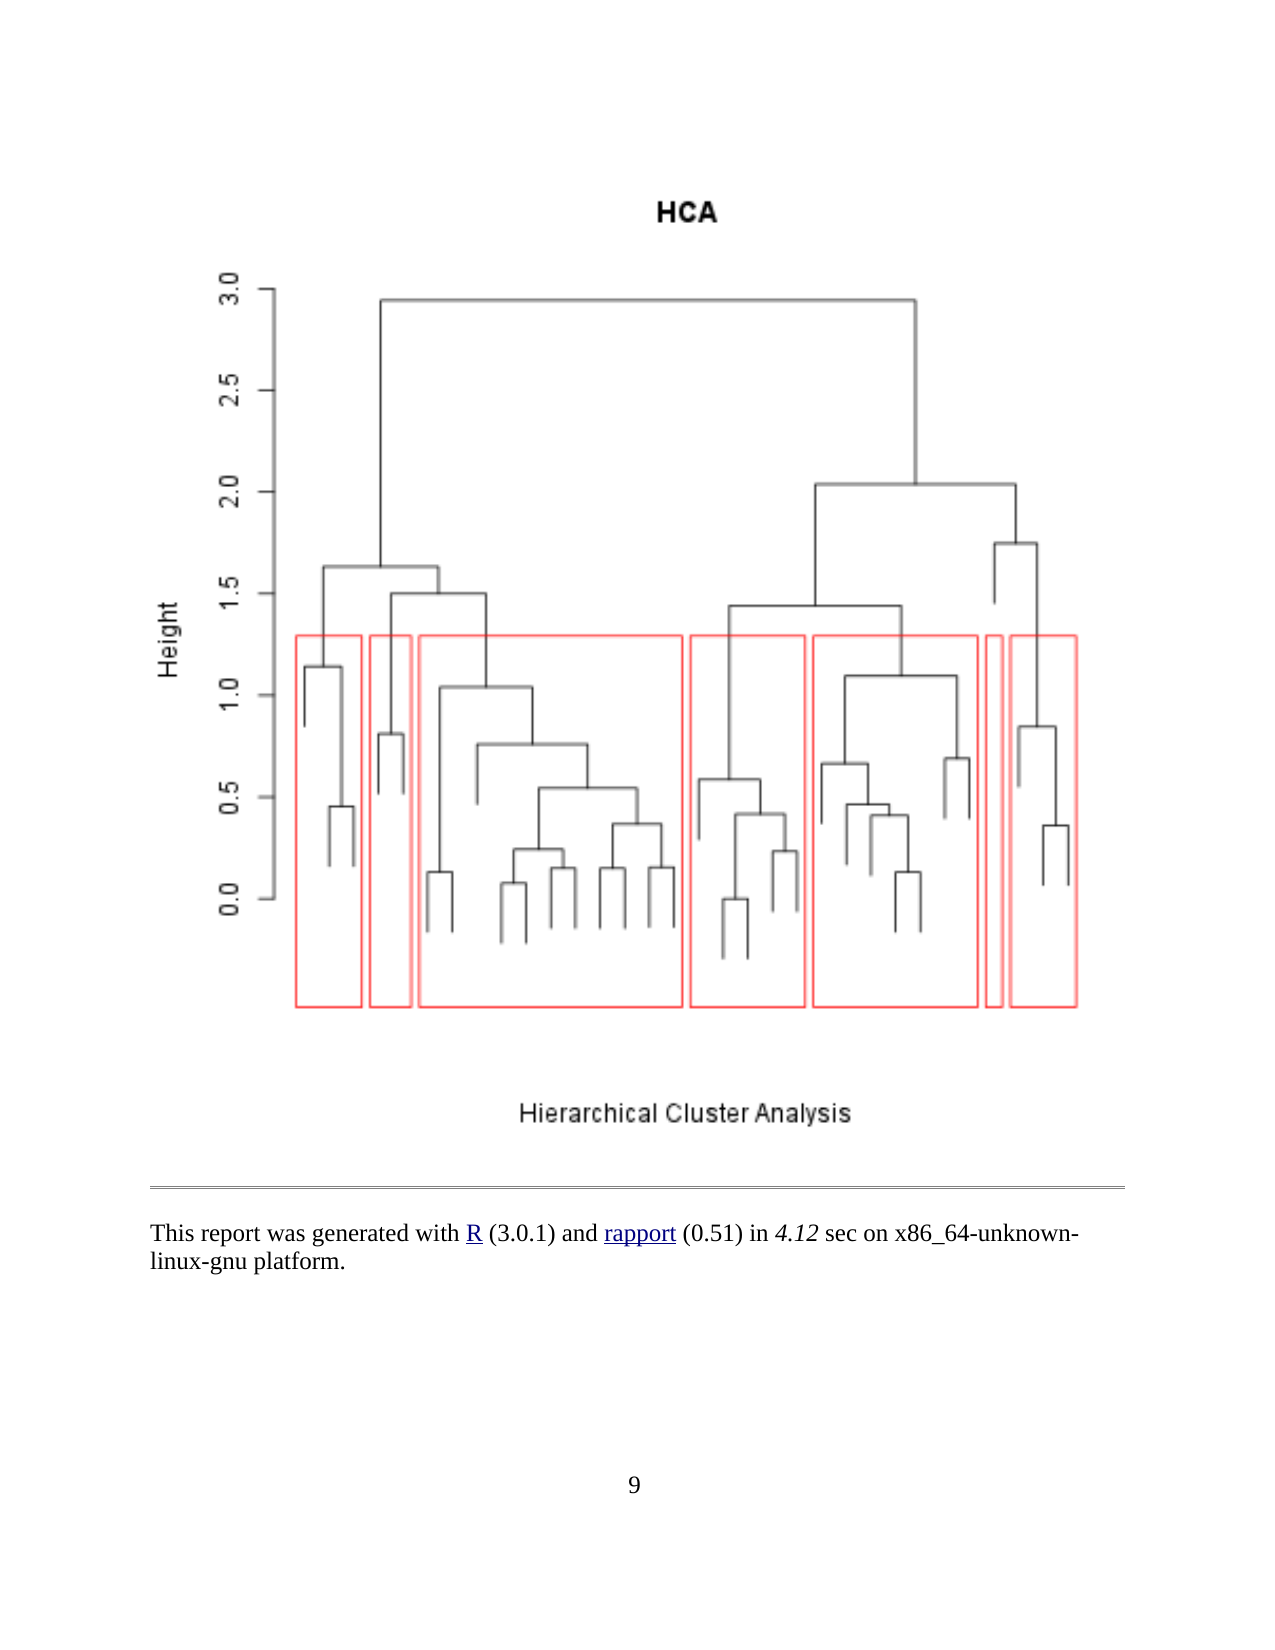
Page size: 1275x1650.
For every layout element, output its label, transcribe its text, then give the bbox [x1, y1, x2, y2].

picture [150, 150, 1163, 1163]
text This report was generated with R (3.0.1) and rapport (0.51) in 4.12 sec on x86_64-unknown-linux-gnu platform. [150, 1218, 1125, 1275]
